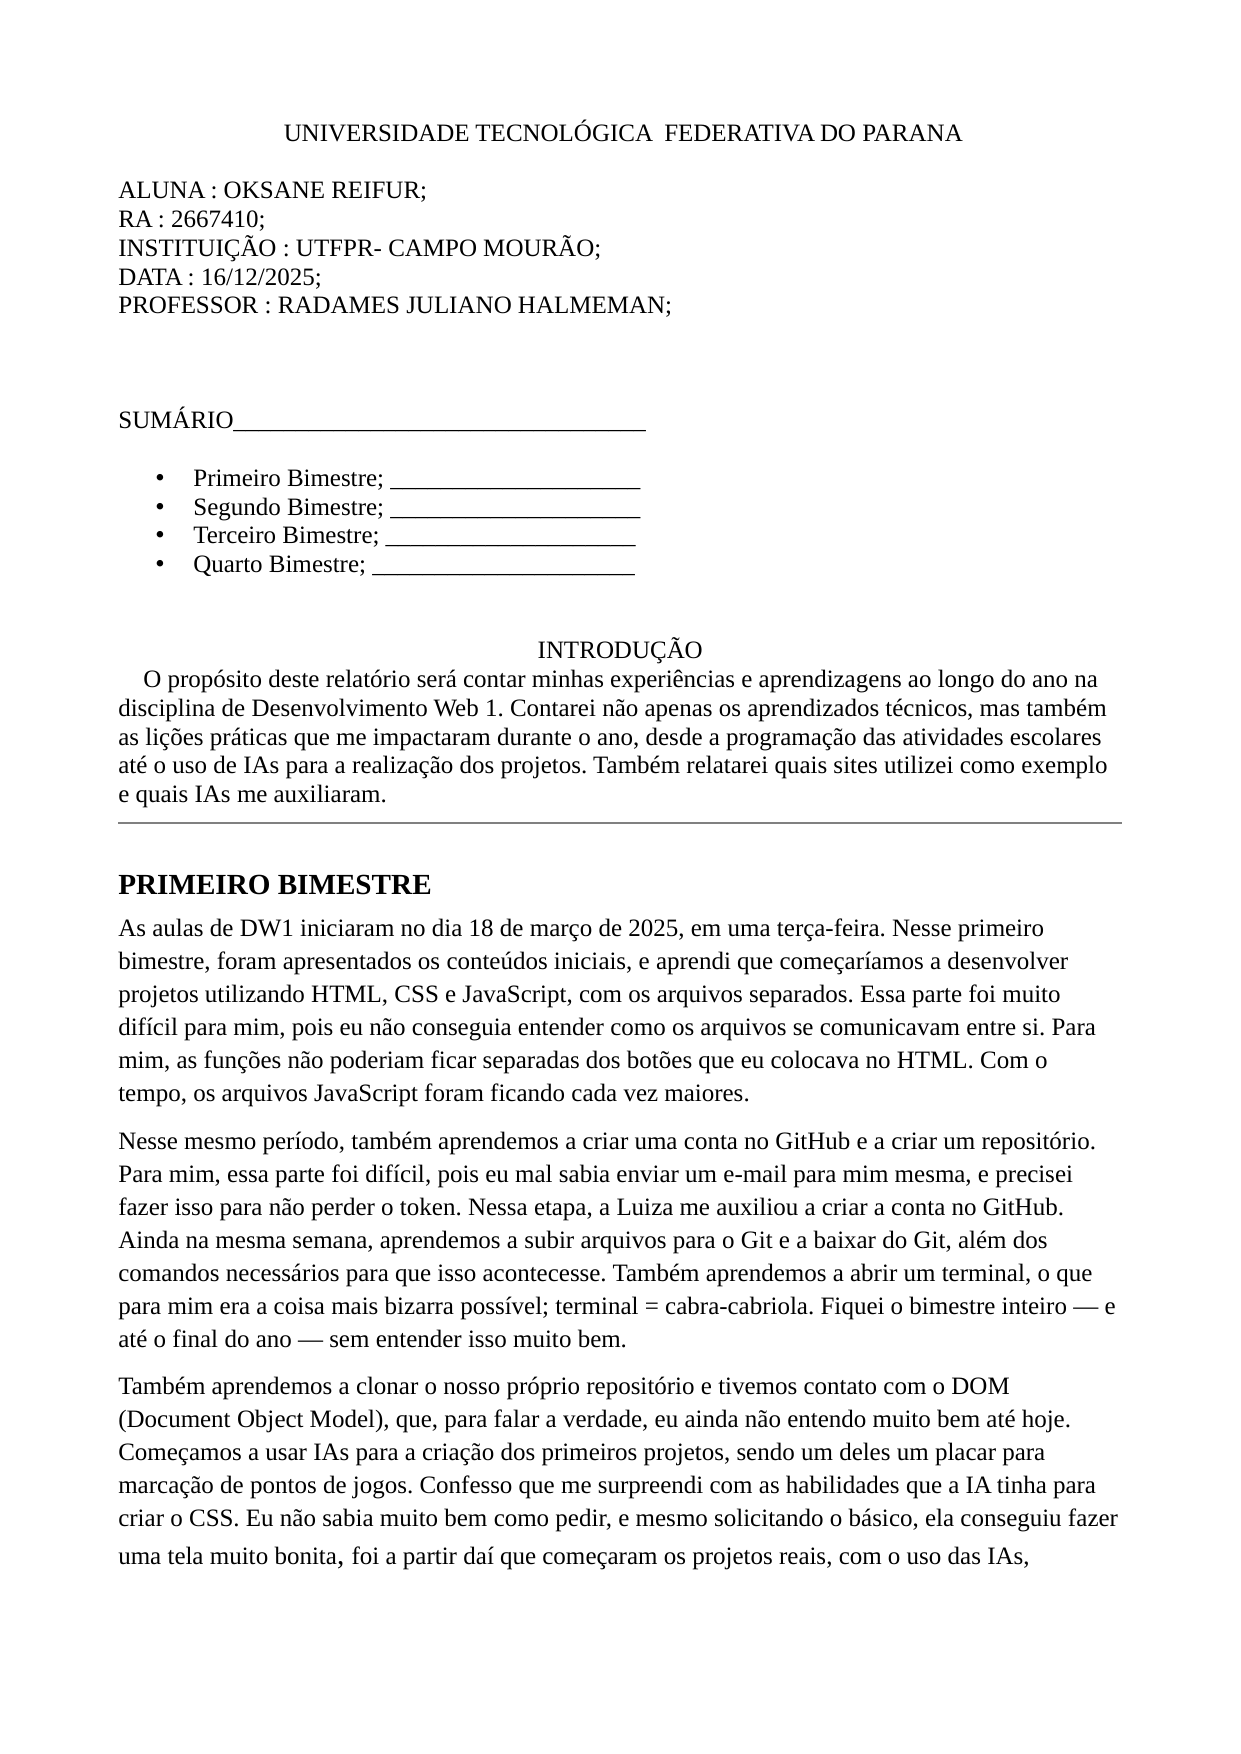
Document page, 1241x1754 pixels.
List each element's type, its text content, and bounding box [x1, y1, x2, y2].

subtitle PRIMEIRO BIMESTRE [118, 867, 1122, 901]
list Terceiro Bimestre; ____________________ [156, 521, 1122, 549]
text As aulas de DW1 iniciaram no dia 18 de março de 2025, em uma terça-feira. Nesse primeiro bimestre, foram apresentados os conteúdos iniciais, e aprendi que começaríamos a desenvolver projetos utilizando HTML, CSS e JavaScript, com os arquivos separados. Essa parte foi muito difícil para mim, pois eu não conseguia entender como os arquivos se comunicavam entre si. Para mim, as funções não poderiam ficar separadas dos botões que eu colocava no HTML. Com o tempo, os arquivos JavaScript foram ficando cada vez maiores. [118, 913, 1122, 1107]
text O propósito deste relatório será contar minhas experiências e aprendizagens ao longo do ano na disciplina de Desenvolvimento Web 1. Contarei não apenas os aprendizados técnicos, mas também as lições práticas que me impactaram durante o ano, desde a programação das atividades escolares até o uso de IAs para a realização dos projetos. Também relatarei quais sites utilizei como exemplo e quais IAs me auxiliaram. [118, 664, 1122, 808]
text Nesse mesmo período, também aprendemos a criar uma conta no GitHub e a criar um repositório. Para mim, essa parte foi difícil, pois eu mal sabia enviar um e-mail para mim mesma, e precisei fazer isso para não perder o token. Nessa etapa, a Luiza me auxiliou a criar a conta no GitHub. Ainda na mesma semana, aprendemos a subir arquivos para o Git e a baixar do Git, além dos comandos necessários para que isso acontecesse. Também aprendemos a abrir um terminal, o que para mim era a coisa mais bizarra possível; terminal = cabra-cabriola. Fiquei o bimestre inteiro — e até o final do ano — sem entender isso muito bem. [118, 1126, 1122, 1353]
text INTRODUÇÃO [118, 636, 1122, 664]
text Também aprendemos a clonar o nosso próprio repositório e tivemos contato com o DOM (Document Object Model), que, para falar a verdade, eu ainda não entendo muito bem até hoje. Começamos a usar IAs para a criação dos primeiros projetos, sendo um deles um placar para marcação de pontos de jogos. Confesso que me surpreendi com as habilidades que a IA tinha para criar o CSS. Eu não sabia muito bem como pedir, e mesmo solicitando o básico, ela conseguiu fazer uma tela muito bonita, foi a partir daí que começaram os projetos reais, com o uso das IAs, [118, 1371, 1122, 1571]
text DATA : 16/12/2025; [118, 262, 1122, 291]
text PROFESSOR : RADAMES JULIANO HALMEMAN; [118, 291, 1122, 319]
text UNIVERSIDADE TECNOLÓGICA FEDERATIVA DO PARANA [118, 118, 1122, 147]
list Primeiro Bimestre; ____________________ [156, 463, 1122, 492]
list Segundo Bimestre; ____________________ [156, 492, 1122, 521]
list Quarto Bimestre; _____________________ [156, 549, 1122, 578]
text ALUNA : OKSANE REIFUR; [118, 176, 1122, 204]
text SUMÁRIO_________________________________ [118, 406, 1122, 434]
text RA : 2667410; [118, 204, 1122, 233]
text INSTITUIÇÃO : UTFPR- CAMPO MOURÃO; [118, 233, 1122, 262]
